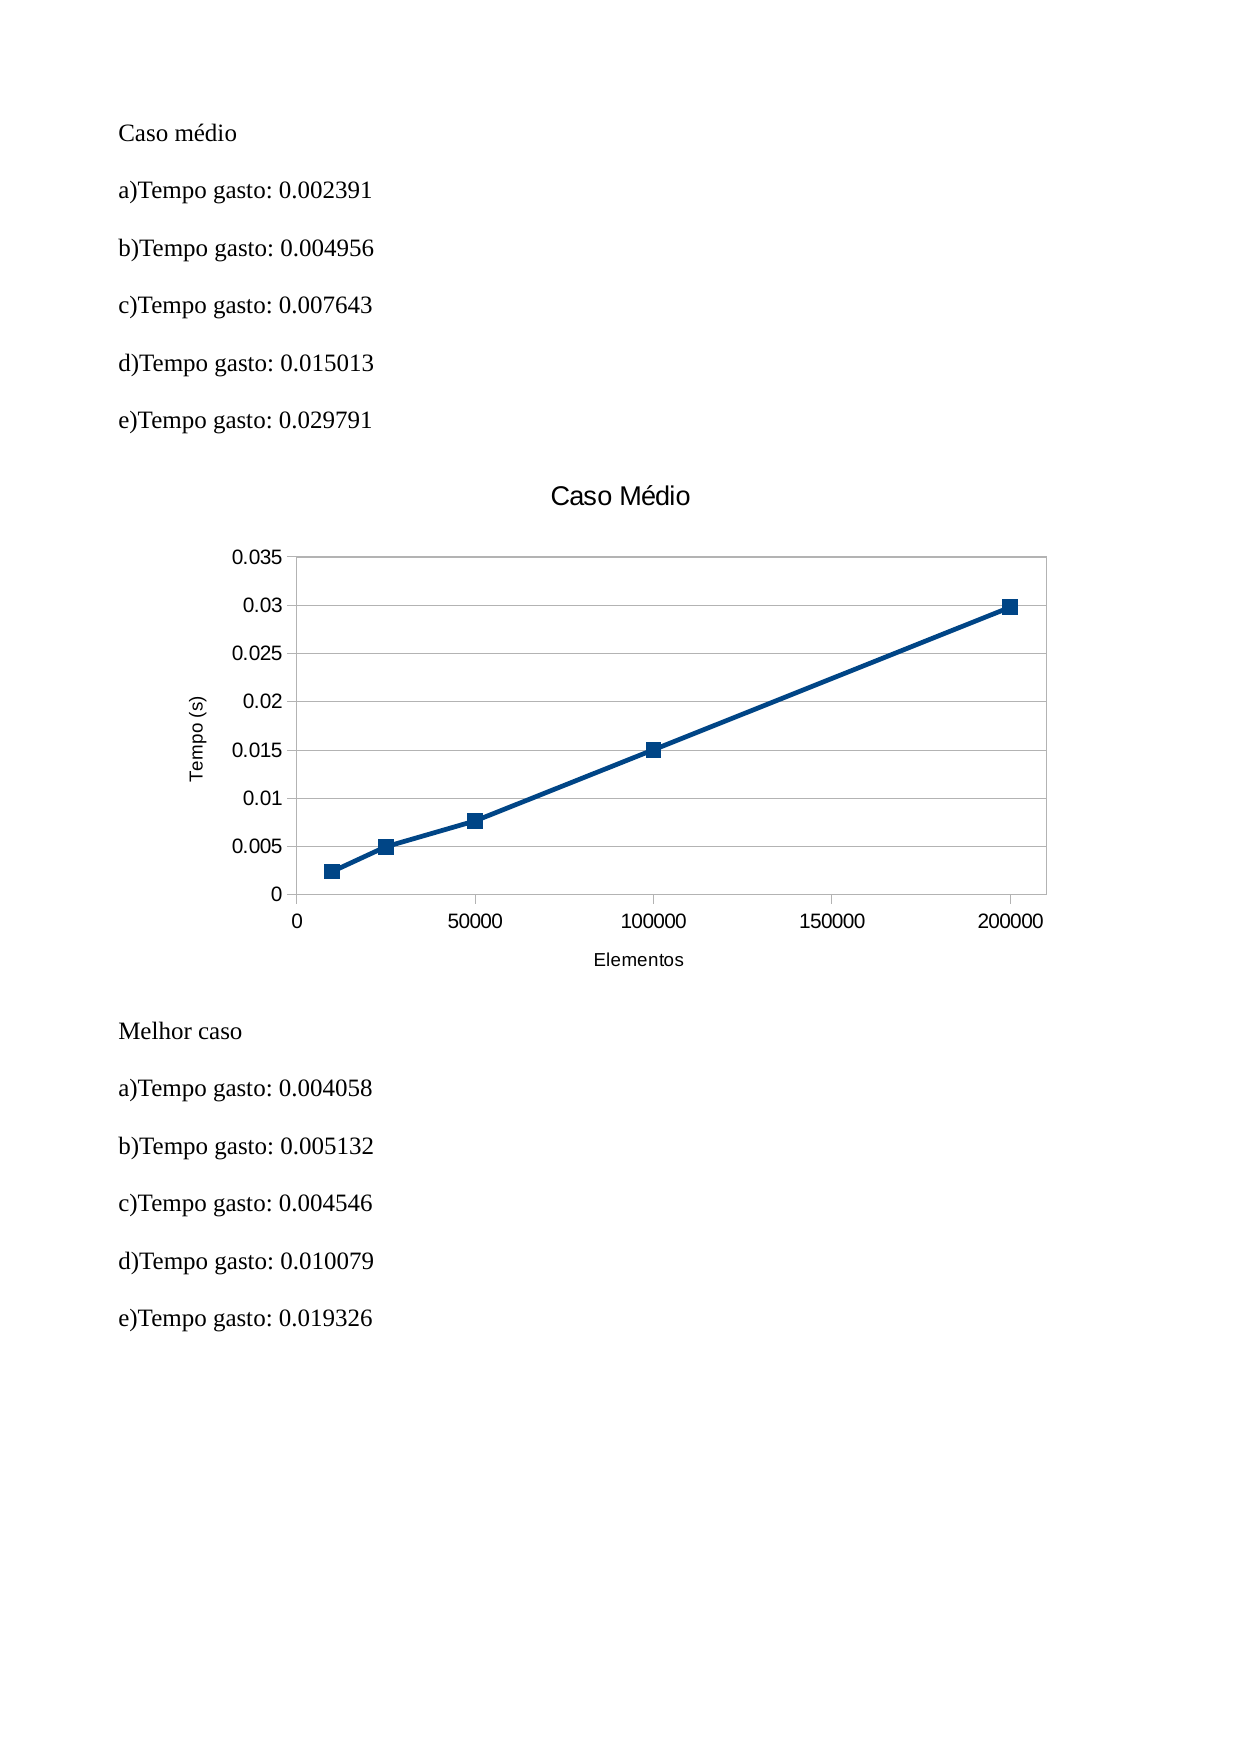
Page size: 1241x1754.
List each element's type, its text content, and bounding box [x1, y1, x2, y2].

text c)Tempo gasto: 0.004546 [118, 1188, 1122, 1217]
text d)Tempo gasto: 0.010079 [118, 1246, 1122, 1274]
text c)Tempo gasto: 0.007643 [118, 291, 1122, 319]
text a)Tempo gasto: 0.004058 [118, 1073, 1122, 1102]
text b)Tempo gasto: 0.005132 [118, 1131, 1122, 1159]
text d)Tempo gasto: 0.015013 [118, 348, 1122, 377]
text b)Tempo gasto: 0.004956 [118, 233, 1122, 262]
text Melhor caso [118, 1016, 1122, 1044]
text Caso médio [118, 118, 1122, 147]
text a)Tempo gasto: 0.002391 [118, 176, 1122, 204]
text e)Tempo gasto: 0.029791 [118, 406, 1122, 434]
text e)Tempo gasto: 0.019326 [118, 1303, 1122, 1332]
